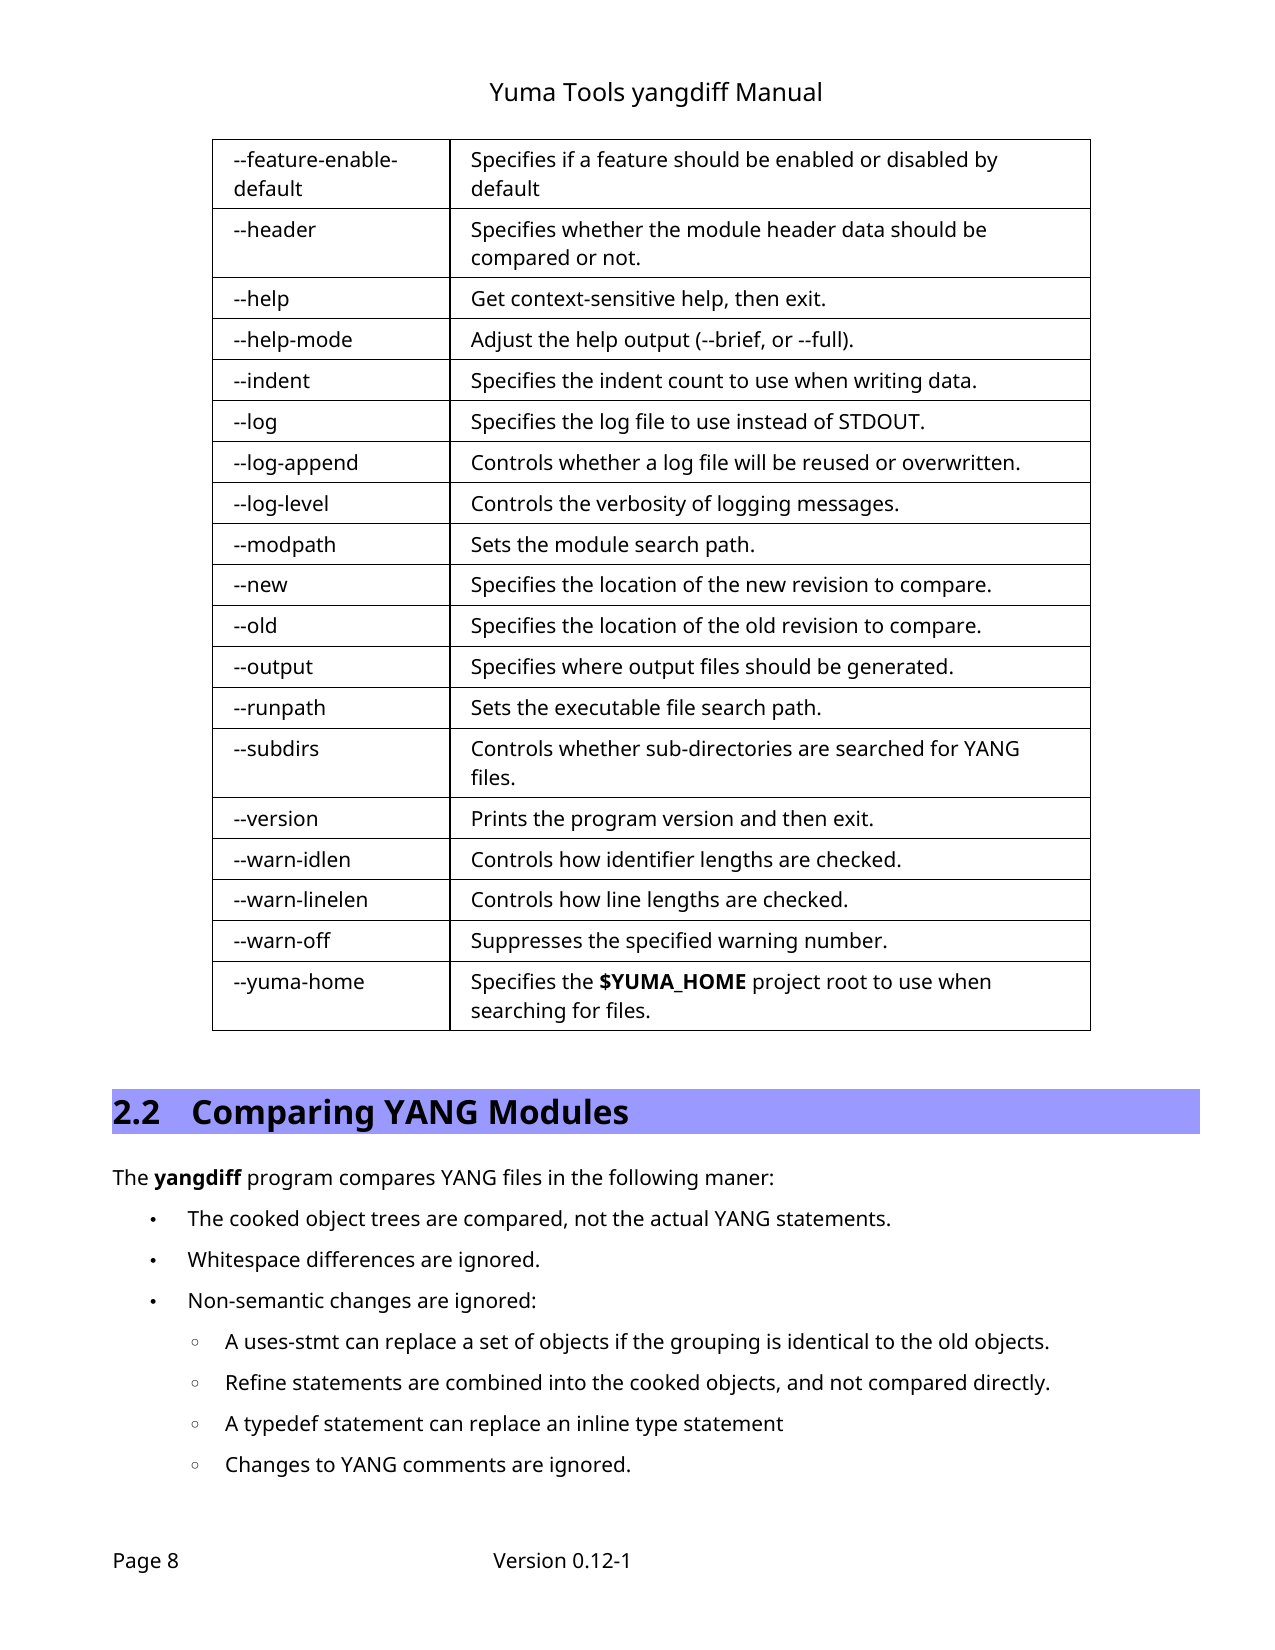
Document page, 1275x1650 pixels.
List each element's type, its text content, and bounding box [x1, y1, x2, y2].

list A typedef statement can replace an inline type statement [187, 1409, 1200, 1437]
list Non-semantic changes are ignored: [150, 1286, 1200, 1314]
list A uses-stmt can replace a set of objects if the grouping is identical to the old objects. [187, 1327, 1200, 1356]
table_cell --warn-linelen [213, 880, 449, 920]
table_cell Controls the verbosity of logging messages. [451, 483, 1090, 523]
table_cell --log [213, 401, 449, 441]
table_cell Controls how identifier lengths are checked. [451, 839, 1090, 879]
table_cell --help-mode [213, 319, 449, 359]
table_cell --runpath [213, 688, 449, 728]
text The yangdiff program compares YANG files in the following maner: [112, 1163, 1200, 1192]
table_cell Sets the executable file search path. [451, 688, 1090, 728]
table_cell --log-append [213, 442, 449, 482]
table_cell Controls how line lengths are checked. [451, 880, 1090, 920]
table_cell --output [213, 647, 449, 687]
list Refine statements are combined into the cooked objects, and not compared directly. [187, 1368, 1200, 1396]
table_cell --indent [213, 360, 449, 400]
table_cell Specifies the indent count to use when writing data. [451, 360, 1090, 400]
table_cell --version [213, 798, 449, 838]
table_cell --warn-off [213, 921, 449, 961]
table_cell Prints the program version and then exit. [451, 798, 1090, 838]
subtitle Comparing YANG Modules [112, 1089, 1200, 1134]
table_cell --old [213, 606, 449, 646]
list Changes to YANG comments are ignored. [187, 1450, 1200, 1478]
table_cell Get context-sensitive help, then exit. [451, 278, 1090, 318]
table_cell --help [213, 278, 449, 318]
table_cell Suppresses the specified warning number. [451, 921, 1090, 961]
table_cell Specifies the log file to use instead of STDOUT. [451, 401, 1090, 441]
table_cell --modpath [213, 524, 449, 564]
table_cell Sets the module search path. [451, 524, 1090, 564]
table_cell --warn-idlen [213, 839, 449, 879]
table_cell Adjust the help output (--brief, or --full). [451, 319, 1090, 359]
table_cell --new [213, 565, 449, 605]
table_cell Specifies the location of the old revision to compare. [451, 606, 1090, 646]
table_cell Specifies the $YUMA_HOME project root to use when searching for files. [451, 962, 1090, 1030]
table_cell --feature-enable-default [213, 140, 449, 208]
table_cell Specifies whether the module header data should be compared or not. [451, 209, 1090, 277]
list Whitespace differences are ignored. [150, 1245, 1200, 1274]
table_cell --yuma-home [213, 962, 449, 1030]
table_cell --subdirs [213, 729, 449, 797]
table_cell Specifies where output files should be generated. [451, 647, 1090, 687]
list The cooked object trees are compared, not the actual YANG statements. [150, 1204, 1200, 1233]
table_cell Controls whether a log file will be reused or overwritten. [451, 442, 1090, 482]
table_cell Specifies if a feature should be enabled or disabled by default [451, 140, 1090, 208]
table_cell Controls whether sub-directories are searched for YANG files. [451, 729, 1090, 797]
table_cell Specifies the location of the new revision to compare. [451, 565, 1090, 605]
table_cell --header [213, 209, 449, 277]
table_cell --log-level [213, 483, 449, 523]
